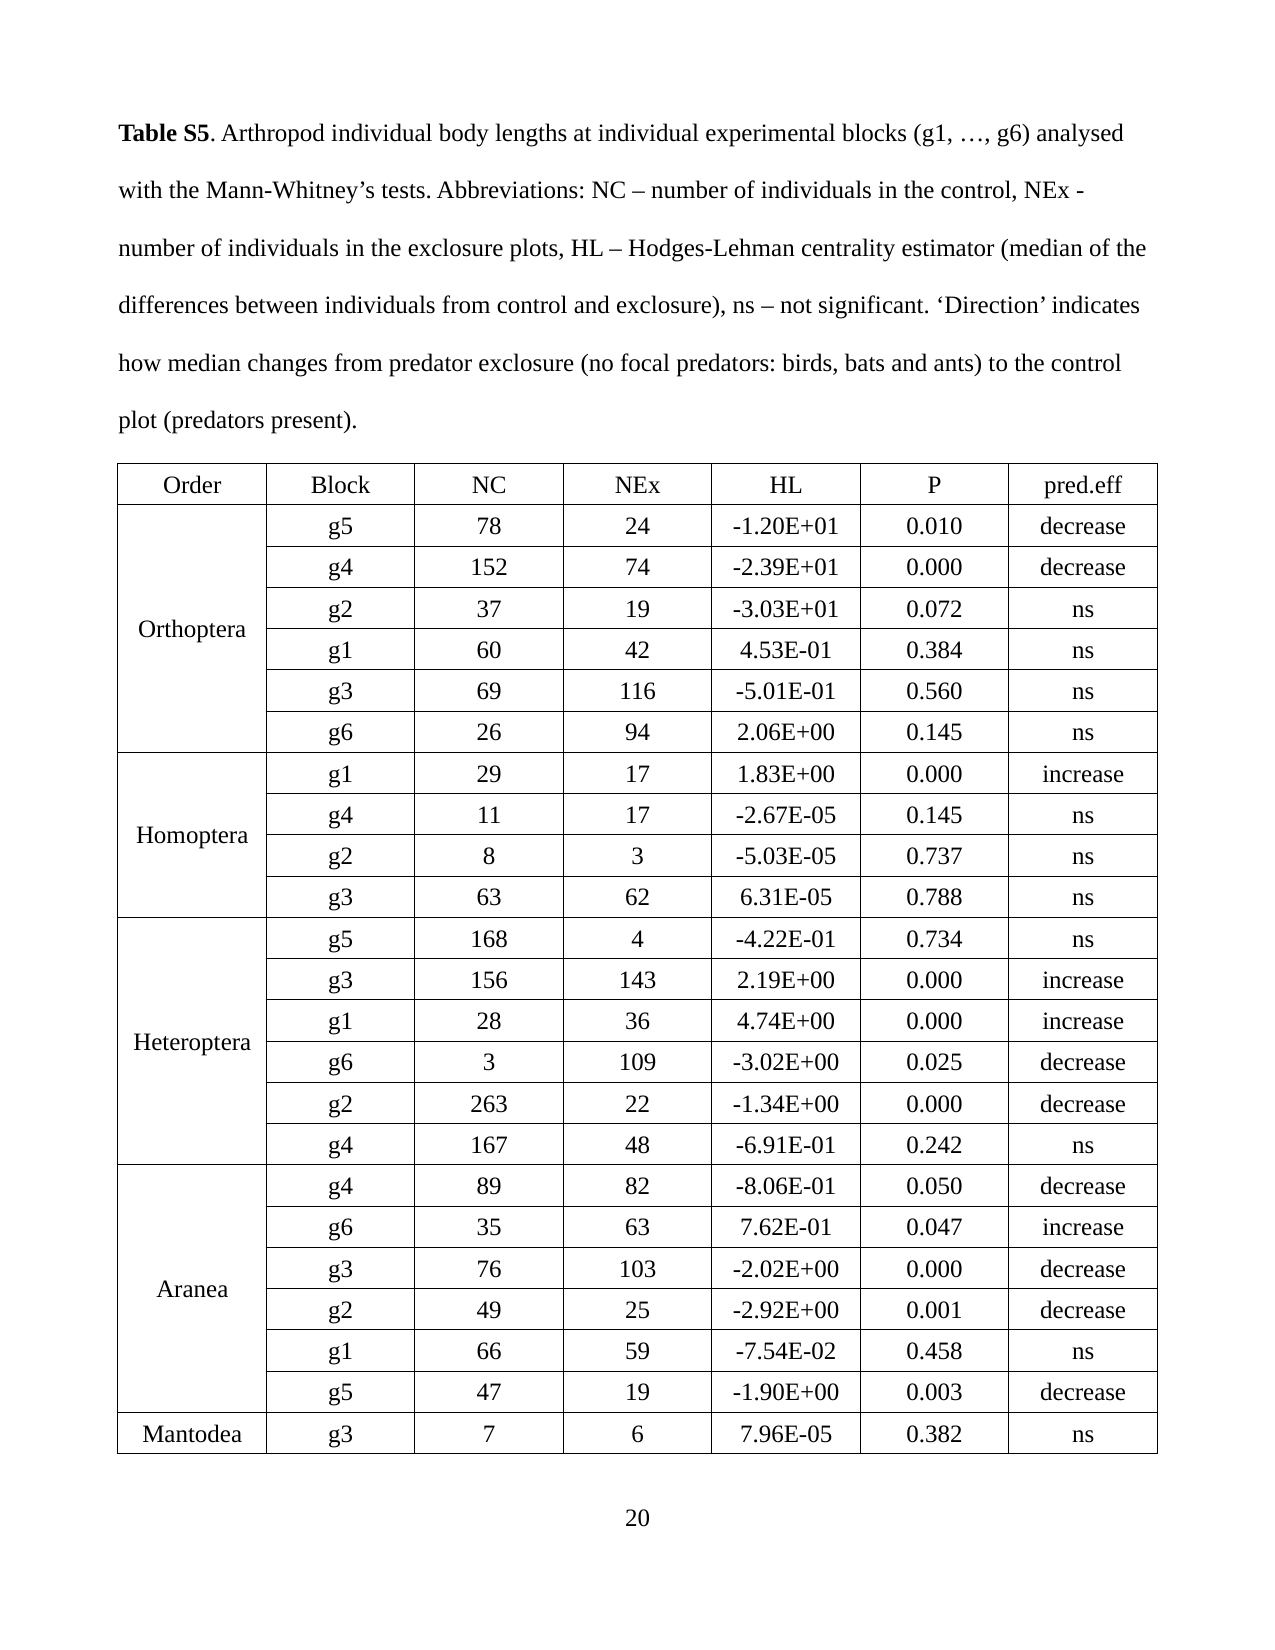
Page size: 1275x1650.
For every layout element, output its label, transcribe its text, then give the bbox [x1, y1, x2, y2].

table_cell g5 [267, 505, 414, 546]
table_cell increase [1009, 959, 1157, 999]
table_cell ns [1009, 1413, 1157, 1453]
table_cell 4 [564, 918, 711, 958]
table_cell 0.001 [861, 1289, 1008, 1329]
table_cell -2.67E-05 [712, 794, 860, 834]
table_cell 0.050 [861, 1165, 1008, 1206]
table_cell 74 [564, 547, 711, 587]
table_cell decrease [1009, 1372, 1157, 1412]
table_cell -3.03E+01 [712, 588, 860, 628]
table_cell 94 [564, 712, 711, 752]
table_cell 4.53E-01 [712, 629, 860, 669]
table_cell -5.01E-01 [712, 670, 860, 711]
table_cell g2 [267, 835, 414, 876]
table_header Block [267, 464, 414, 504]
table_cell 48 [564, 1124, 711, 1164]
text Table S5. Arthropod individual body lengths at individual experimental blocks (g1, …, g6) analysed with the Mann-Whitney’s tests. Abbreviations: NC – number of individuals in the control, NEx - number of individuals in the exclosure plots, HL – Hodges-Lehman centrality estimator (median of the differences between individuals from control and exclosure), ns – not significant. ‘Direction’ indicates how median changes from predator exclosure (no focal predators: birds, bats and ants) to the control plot (predators present). [118, 118, 1157, 434]
table_cell g2 [267, 1289, 414, 1329]
table_cell -1.90E+00 [712, 1372, 860, 1412]
table_cell 11 [415, 794, 563, 834]
table_cell 143 [564, 959, 711, 999]
table_cell g3 [267, 959, 414, 999]
table_cell g1 [267, 1000, 414, 1041]
table_cell 0.560 [861, 670, 1008, 711]
table_cell -5.03E-05 [712, 835, 860, 876]
table_cell 47 [415, 1372, 563, 1412]
table_cell ns [1009, 835, 1157, 876]
table_cell Mantodea [118, 1413, 266, 1453]
table_cell g1 [267, 629, 414, 669]
table_cell 63 [415, 877, 563, 917]
table_cell ns [1009, 712, 1157, 752]
table_cell 0.000 [861, 1083, 1008, 1123]
table_cell g5 [267, 1372, 414, 1412]
table_cell 7.96E-05 [712, 1413, 860, 1453]
table_cell 28 [415, 1000, 563, 1041]
table_cell 82 [564, 1165, 711, 1206]
table_cell 0.000 [861, 547, 1008, 587]
table_header Order [118, 464, 266, 504]
table_cell 6 [564, 1413, 711, 1453]
table_cell 2.06E+00 [712, 712, 860, 752]
table_cell Aranea [118, 1165, 266, 1412]
table_cell 69 [415, 670, 563, 711]
table_cell increase [1009, 1000, 1157, 1041]
table_cell 156 [415, 959, 563, 999]
table_cell decrease [1009, 547, 1157, 587]
table_cell 17 [564, 794, 711, 834]
table_cell 3 [564, 835, 711, 876]
table_cell 0.000 [861, 1000, 1008, 1041]
table_cell increase [1009, 1207, 1157, 1247]
table_cell ns [1009, 794, 1157, 834]
table_header NEx [564, 464, 711, 504]
table_cell 59 [564, 1330, 711, 1371]
table_cell g3 [267, 1248, 414, 1288]
table_cell 66 [415, 1330, 563, 1371]
table_cell 0.047 [861, 1207, 1008, 1247]
table_cell g5 [267, 918, 414, 958]
table_cell increase [1009, 753, 1157, 793]
table_cell g4 [267, 794, 414, 834]
table_cell -1.34E+00 [712, 1083, 860, 1123]
table_cell -2.02E+00 [712, 1248, 860, 1288]
table_cell g3 [267, 670, 414, 711]
table_cell 60 [415, 629, 563, 669]
table_cell -6.91E-01 [712, 1124, 860, 1164]
table_cell 0.242 [861, 1124, 1008, 1164]
table_cell ns [1009, 629, 1157, 669]
table_cell -7.54E-02 [712, 1330, 860, 1371]
table_cell g2 [267, 1083, 414, 1123]
table_cell 167 [415, 1124, 563, 1164]
table_cell 1.83E+00 [712, 753, 860, 793]
table_cell 168 [415, 918, 563, 958]
table_cell 7 [415, 1413, 563, 1453]
table_cell 89 [415, 1165, 563, 1206]
table_cell g6 [267, 1042, 414, 1082]
table_cell Homoptera [118, 753, 266, 917]
table_cell 0.000 [861, 753, 1008, 793]
table_cell -1.20E+01 [712, 505, 860, 546]
table_header pred.eff [1009, 464, 1157, 504]
table_cell ns [1009, 1330, 1157, 1371]
table_cell decrease [1009, 1165, 1157, 1206]
table_cell 78 [415, 505, 563, 546]
table_cell decrease [1009, 1248, 1157, 1288]
table_cell Orthoptera [118, 505, 266, 752]
table_cell ns [1009, 670, 1157, 711]
table_cell -2.92E+00 [712, 1289, 860, 1329]
table_cell g4 [267, 547, 414, 587]
table_cell 0.072 [861, 588, 1008, 628]
table_cell 42 [564, 629, 711, 669]
table_cell 152 [415, 547, 563, 587]
table_cell g2 [267, 588, 414, 628]
table_cell 3 [415, 1042, 563, 1082]
table_cell 26 [415, 712, 563, 752]
table_cell 0.458 [861, 1330, 1008, 1371]
table_cell 49 [415, 1289, 563, 1329]
table_cell 22 [564, 1083, 711, 1123]
table_cell decrease [1009, 1289, 1157, 1329]
table_cell -4.22E-01 [712, 918, 860, 958]
table_cell 63 [564, 1207, 711, 1247]
table_cell -3.02E+00 [712, 1042, 860, 1082]
table_cell 24 [564, 505, 711, 546]
table_cell 6.31E-05 [712, 877, 860, 917]
table_cell 2.19E+00 [712, 959, 860, 999]
table_cell g4 [267, 1165, 414, 1206]
table_cell decrease [1009, 505, 1157, 546]
table_cell 62 [564, 877, 711, 917]
table_cell 7.62E-01 [712, 1207, 860, 1247]
table_cell 0.737 [861, 835, 1008, 876]
table_cell 116 [564, 670, 711, 711]
table_cell 109 [564, 1042, 711, 1082]
table_cell g1 [267, 1330, 414, 1371]
table_header HL [712, 464, 860, 504]
table_cell 36 [564, 1000, 711, 1041]
table_cell decrease [1009, 1083, 1157, 1123]
table_cell 76 [415, 1248, 563, 1288]
table_cell 0.025 [861, 1042, 1008, 1082]
table_cell Heteroptera [118, 918, 266, 1164]
table_cell -8.06E-01 [712, 1165, 860, 1206]
table_cell 29 [415, 753, 563, 793]
table_cell 17 [564, 753, 711, 793]
table_cell 0.734 [861, 918, 1008, 958]
table_cell g4 [267, 1124, 414, 1164]
table_header NC [415, 464, 563, 504]
table_cell 0.000 [861, 959, 1008, 999]
table_header P [861, 464, 1008, 504]
table_cell ns [1009, 918, 1157, 958]
table_cell ns [1009, 588, 1157, 628]
table_cell 8 [415, 835, 563, 876]
table_cell 19 [564, 588, 711, 628]
table_cell 0.145 [861, 712, 1008, 752]
table_cell 0.145 [861, 794, 1008, 834]
table_cell 0.384 [861, 629, 1008, 669]
table_cell g3 [267, 1413, 414, 1453]
table_cell 25 [564, 1289, 711, 1329]
table_cell g1 [267, 753, 414, 793]
table_cell 19 [564, 1372, 711, 1412]
table_cell 35 [415, 1207, 563, 1247]
table_cell ns [1009, 1124, 1157, 1164]
table_cell 0.000 [861, 1248, 1008, 1288]
table_cell g3 [267, 877, 414, 917]
table_cell 0.010 [861, 505, 1008, 546]
table_cell 263 [415, 1083, 563, 1123]
table_cell 0.382 [861, 1413, 1008, 1453]
table_cell 4.74E+00 [712, 1000, 860, 1041]
table_cell decrease [1009, 1042, 1157, 1082]
table_cell g6 [267, 1207, 414, 1247]
table_cell 0.788 [861, 877, 1008, 917]
table_cell -2.39E+01 [712, 547, 860, 587]
table_cell 37 [415, 588, 563, 628]
table_cell 103 [564, 1248, 711, 1288]
table_cell g6 [267, 712, 414, 752]
table_cell 0.003 [861, 1372, 1008, 1412]
table_cell ns [1009, 877, 1157, 917]
